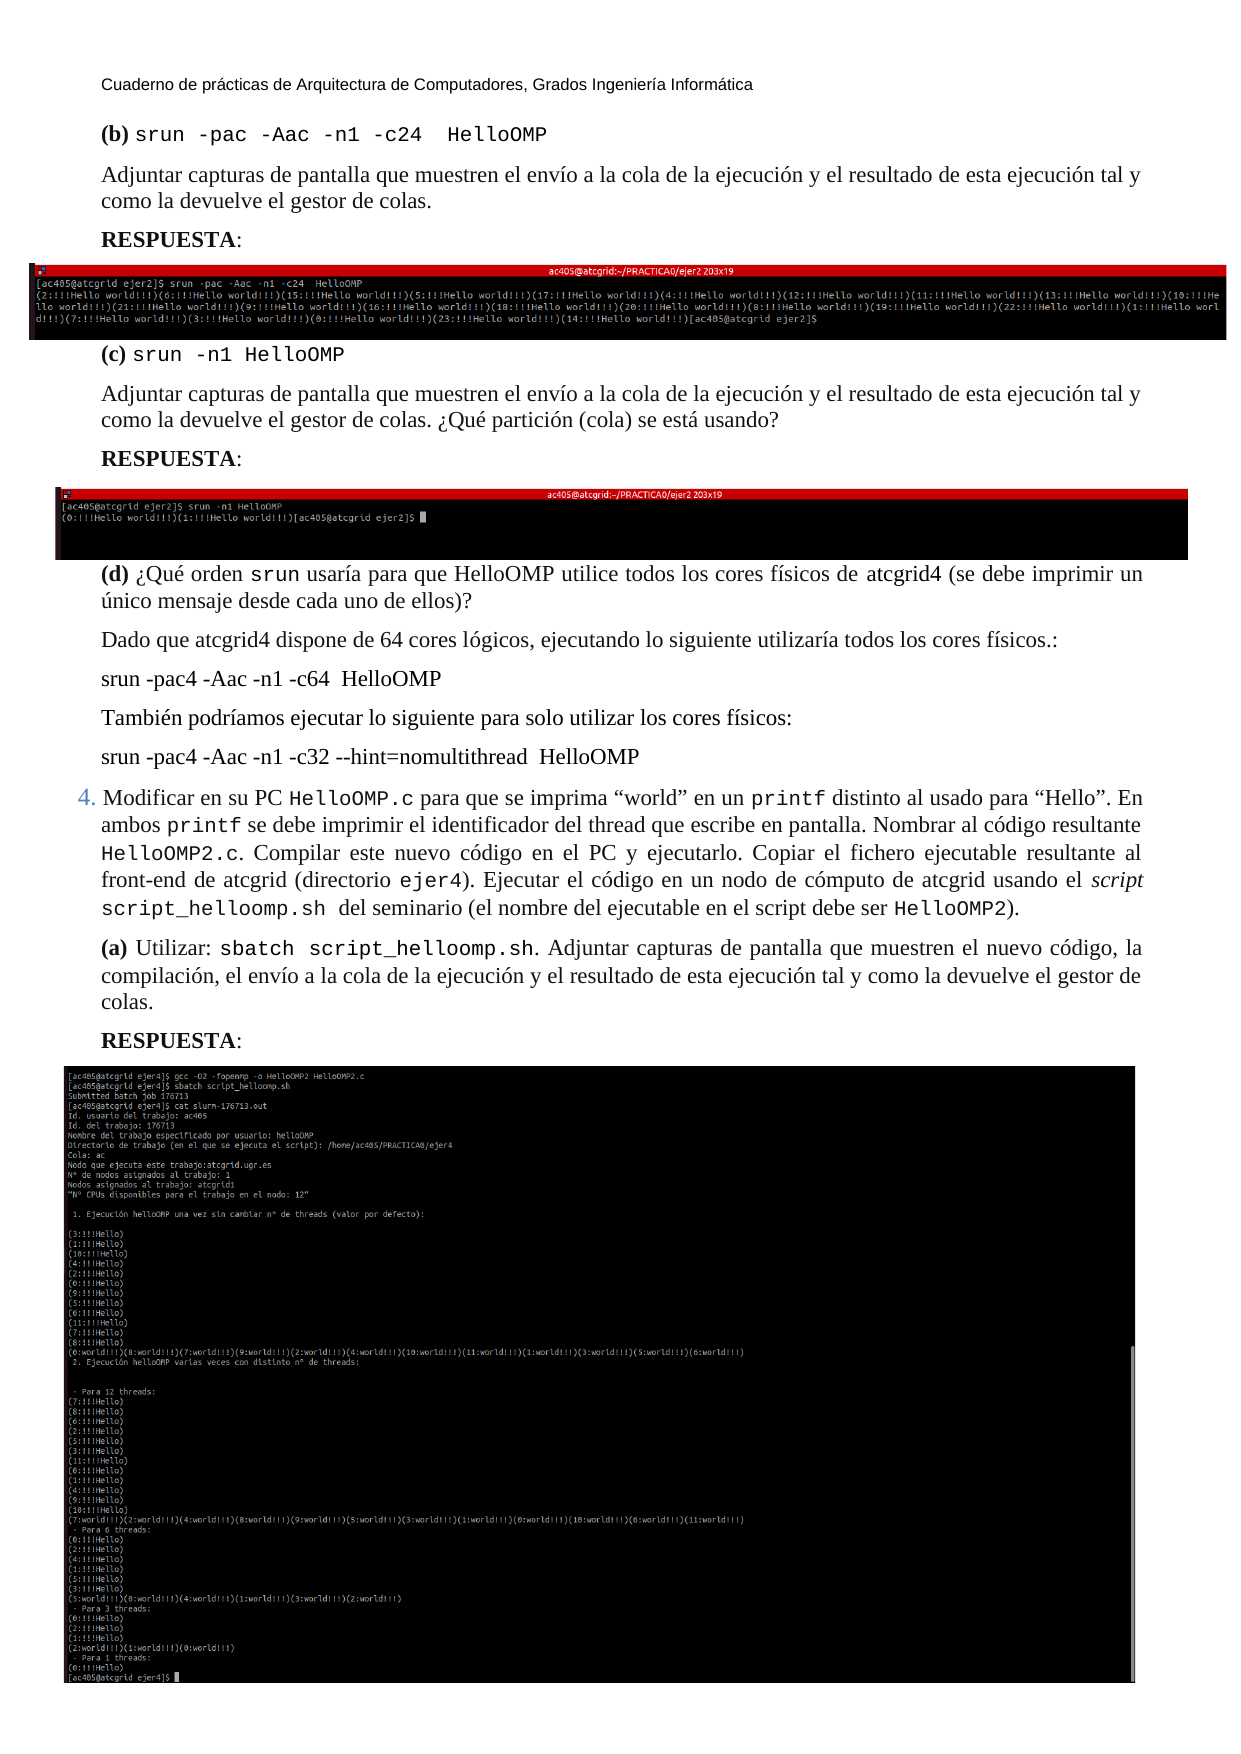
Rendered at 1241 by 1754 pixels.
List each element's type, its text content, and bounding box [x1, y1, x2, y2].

text (a) Utilizar: sbatch script_helloomp.sh. Adjuntar capturas de pantalla que muestren el nuevo código, la compilación, el envío a la cola de la ejecución y el resultado de esta ejecución tal y como la devuelve el gestor de colas. [101, 934, 1143, 1014]
list RESPUESTA: [101, 226, 1143, 252]
list RESPUESTA: [101, 445, 1143, 472]
text (b) srun -pac -Aac -n1 -c24 HelloOMP [101, 121, 1143, 148]
text (c) srun -n1 HelloOMP [101, 340, 1143, 367]
text srun -pac4 -Aac -n1 -c32 --hint=nomultithread HelloOMP [101, 743, 1143, 769]
picture [29, 263, 1227, 340]
list RESPUESTA: [101, 1027, 1143, 1053]
list (d) ¿Qué orden srun usaría para que HelloOMP utilice todos los cores físicos de atcgrid4 (se debe imprimir un único mensaje desde cada uno de ellos)? [101, 560, 1143, 614]
text srun -pac4 -Aac -n1 -c64 HelloOMP [101, 665, 1143, 692]
picture [63, 1066, 1136, 1683]
text Adjuntar capturas de pantalla que muestren el envío a la cola de la ejecución y el resultado de esta ejecución tal y como la devuelve el gestor de colas. ¿Qué partición (cola) se está usando? [101, 380, 1143, 433]
text También podríamos ejecutar lo siguiente para solo utilizar los cores físicos: [101, 704, 1143, 730]
list Dado que atcgrid4 dispone de 64 cores lógicos, ejecutando lo siguiente utilizaría todos los cores físicos.: [101, 626, 1143, 653]
text Adjuntar capturas de pantalla que muestren el envío a la cola de la ejecución y el resultado de esta ejecución tal y como la devuelve el gestor de colas. [101, 161, 1143, 213]
list Modificar en su PC HelloOMP.c para que se imprima “world” en un printf distinto al usado para “Hello”. En ambos printf se debe imprimir el identificador del thread que escribe en pantalla. Nombrar al código resultante HelloOMP2.c. Compilar este nuevo código en el PC y ejecutarlo. Copiar el fichero ejecutable resultante al front-end de atcgrid (directorio ejer4). Ejecutar el código en un nodo de cómputo de atcgrid usando el script script_helloomp.sh del seminario (el nombre del ejecutable en el script debe ser HelloOMP2). [71, 782, 1143, 922]
picture [55, 487, 1188, 560]
